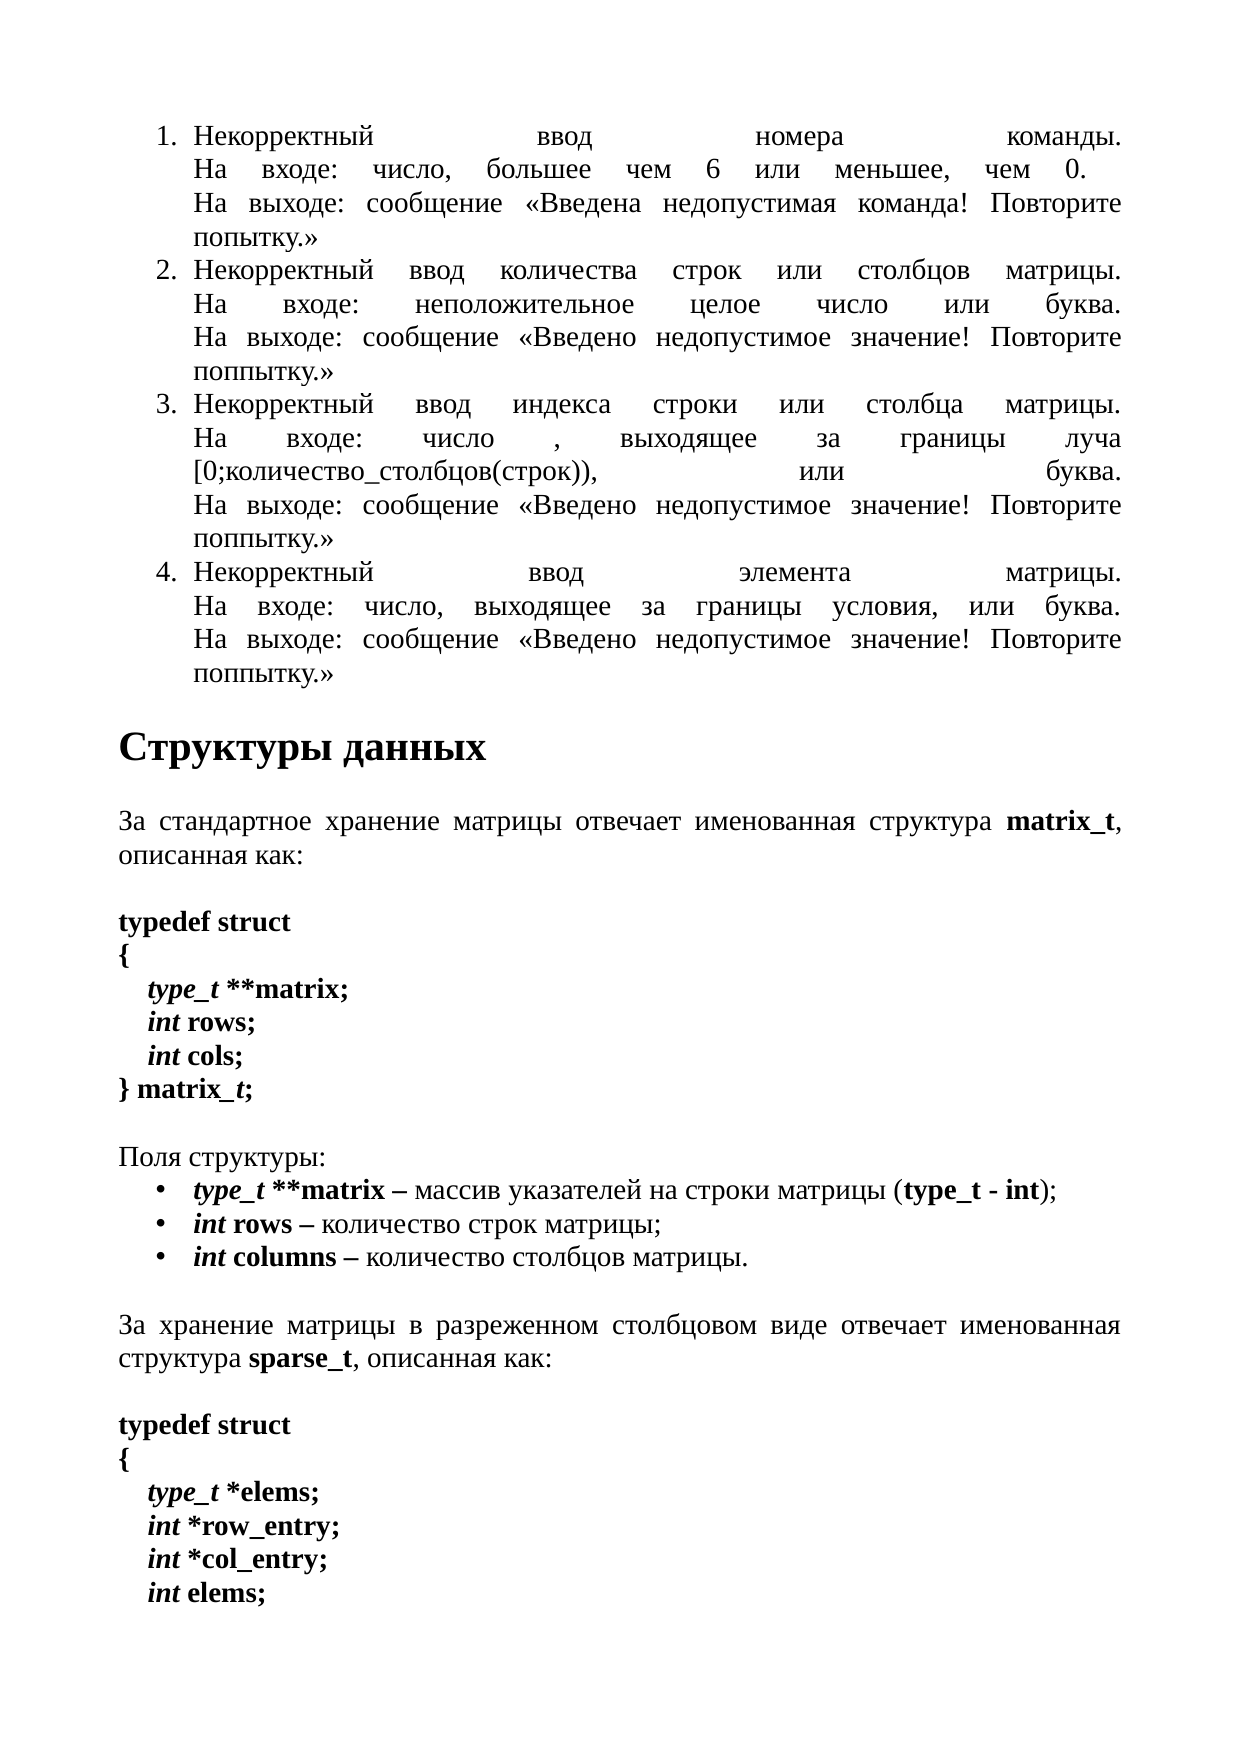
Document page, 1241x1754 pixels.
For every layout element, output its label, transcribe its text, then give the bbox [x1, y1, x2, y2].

text } matrix_t; [118, 1072, 1122, 1105]
list type_t **matrix – массив указателей на строки матрицы (type_t - int); [156, 1172, 1122, 1206]
text За стандартное хранение матрицы отвечает именованная структура matrix_t, описанная как: [118, 803, 1122, 870]
text int *col_entry; [118, 1542, 1122, 1575]
list Некорректный ввод индекса строки или столбца матрицы. На входе: число , выходящее за границы луча [0;количество_столбцов(строк)), или буква. На выходе: сообщение «Введено недопустимое значение! Повторите поппытку.» [156, 386, 1122, 554]
list int rows – количество строк матрицы; [156, 1206, 1122, 1239]
text Структуры данных [118, 722, 1122, 770]
list Некорректный ввод количества строк или столбцов матрицы. На входе: неположительное целое число или буква. На выходе: сообщение «Введено недопустимое значение! Повторите поппытку.» [156, 252, 1122, 386]
text int rows; [118, 1004, 1122, 1038]
list Некорректный ввод элемента матрицы. На входе: число, выходящее за границы условия, или буква. На выходе: сообщение «Введено недопустимое значение! Повторите поппытку.» [156, 554, 1122, 688]
text int *row_entry; [118, 1508, 1122, 1542]
list Некорректный ввод номера команды. На входе: число, большее чем 6 или меньшее, чем 0. На выходе: сообщение «Введена недопустимая команда! Повторите попытку.» [156, 118, 1122, 252]
text { [118, 1441, 1122, 1474]
text typedef struct [118, 904, 1122, 937]
list int columns – количество столбцов матрицы. [156, 1239, 1122, 1273]
text Поля структуры: [118, 1139, 1122, 1172]
text type_t **matrix; [118, 971, 1122, 1004]
text { [118, 937, 1122, 971]
text type_t *elems; [118, 1474, 1122, 1508]
text typedef struct [118, 1407, 1122, 1441]
text int elems; [118, 1575, 1122, 1609]
text int cols; [118, 1038, 1122, 1072]
text За хранение матрицы в разреженном столбцовом виде отвечает именованная структура sparse_t, описанная как: [118, 1307, 1122, 1374]
